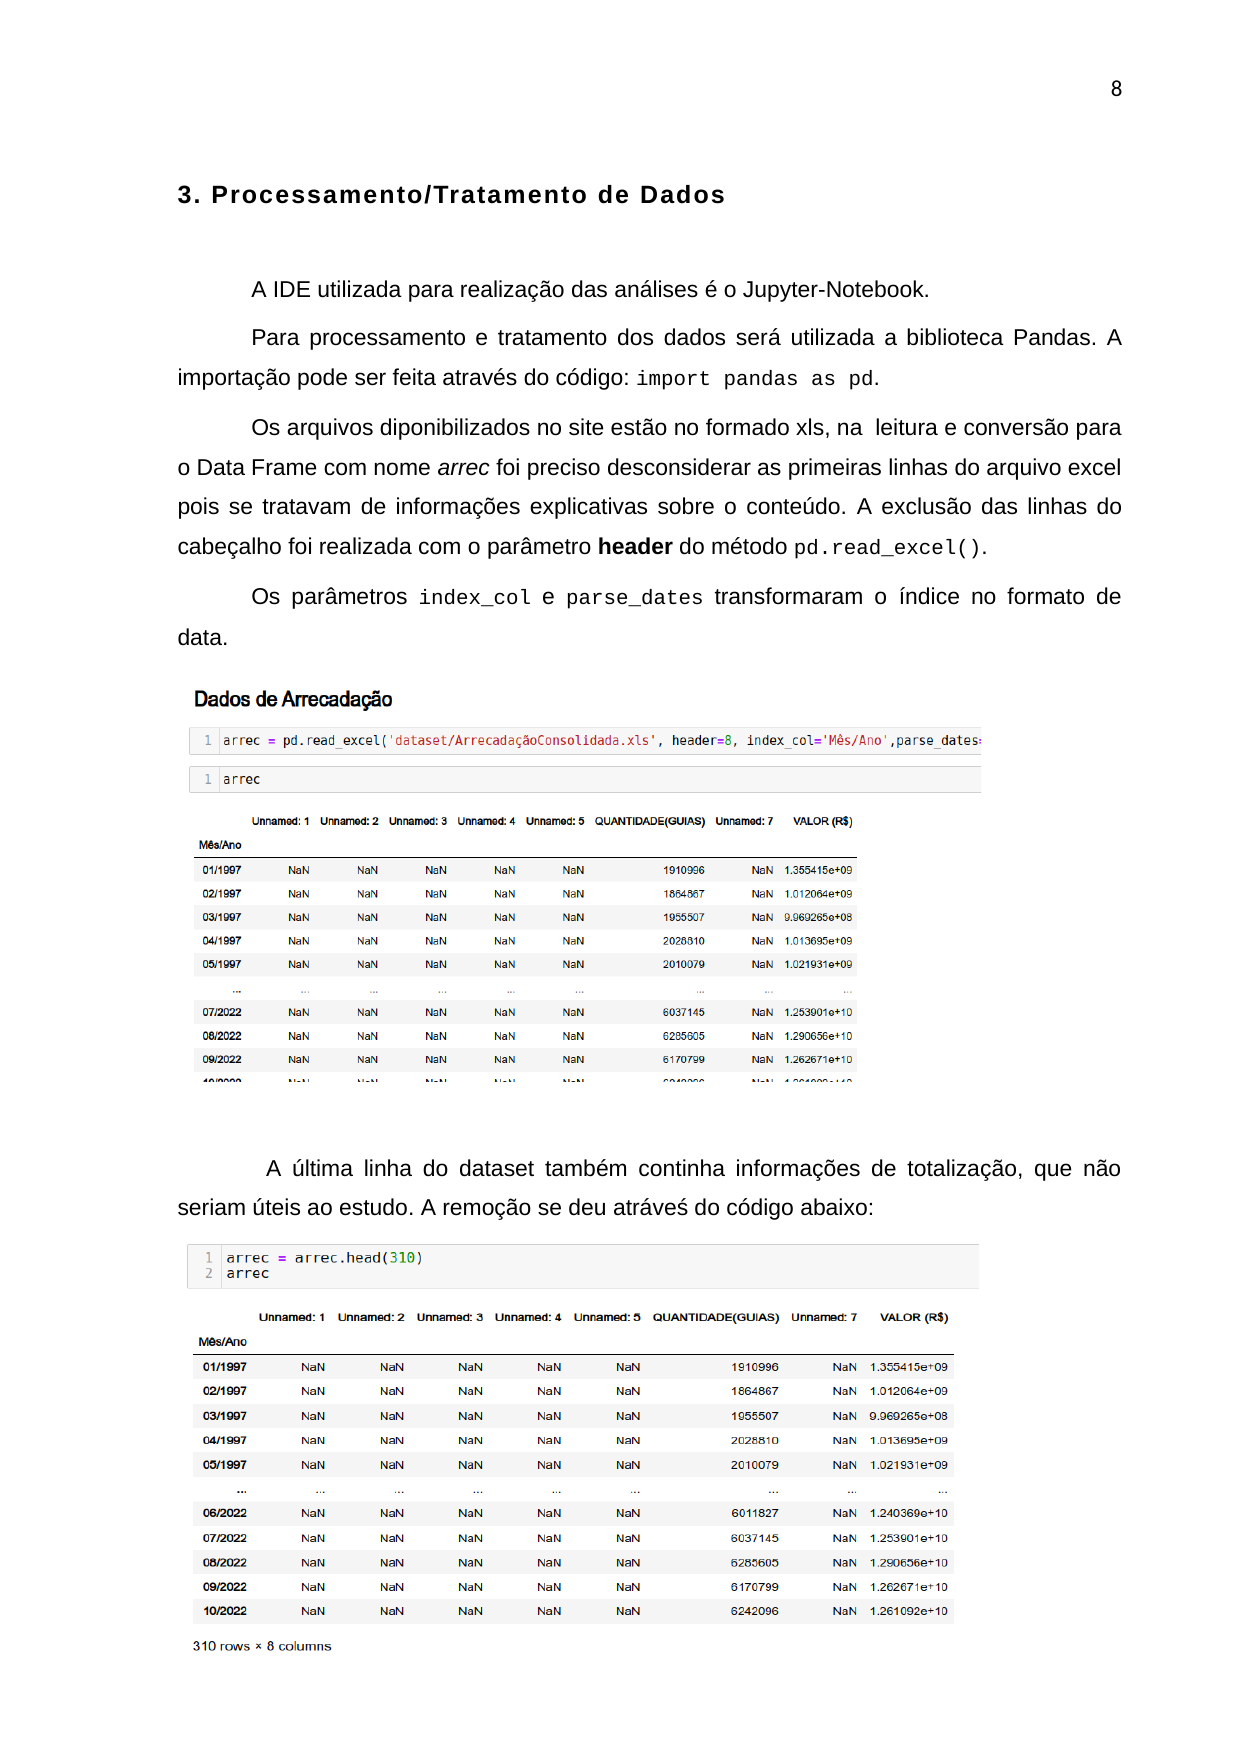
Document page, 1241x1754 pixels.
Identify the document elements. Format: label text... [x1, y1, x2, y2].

subtitle 3. Processamento/Tratamento de Dados [177, 179, 1122, 208]
picture [182, 669, 982, 1082]
text Os parâmetros index_col e parse_dates transformaram o índice no formato de data. [177, 583, 1122, 650]
text Os arquivos diponibilizados no site estão no formado xls, na leitura e conversão para o Data Frame com nome arrec foi preciso desconsiderar as primeiras linhas do arquivo excel pois se tratavam de informações explicativas sobre o conteúdo. A exclusão das linhas do cabeçalho foi realizada com o parâmetro header do método pd.read_excel(). [177, 414, 1122, 560]
text A IDE utilizada para realização das análises é o Jupyter-Notebook. [177, 276, 1122, 302]
picture [180, 1230, 979, 1657]
text A última linha do dataset também continha informações de totalização, que não seriam úteis ao estudo. A remoção se deu atráveś do código abaixo: [177, 1155, 1122, 1221]
text Para processamento e tratamento dos dados será utilizada a biblioteca Pandas. A importação pode ser feita através do código: import pandas as pd. [177, 324, 1122, 391]
